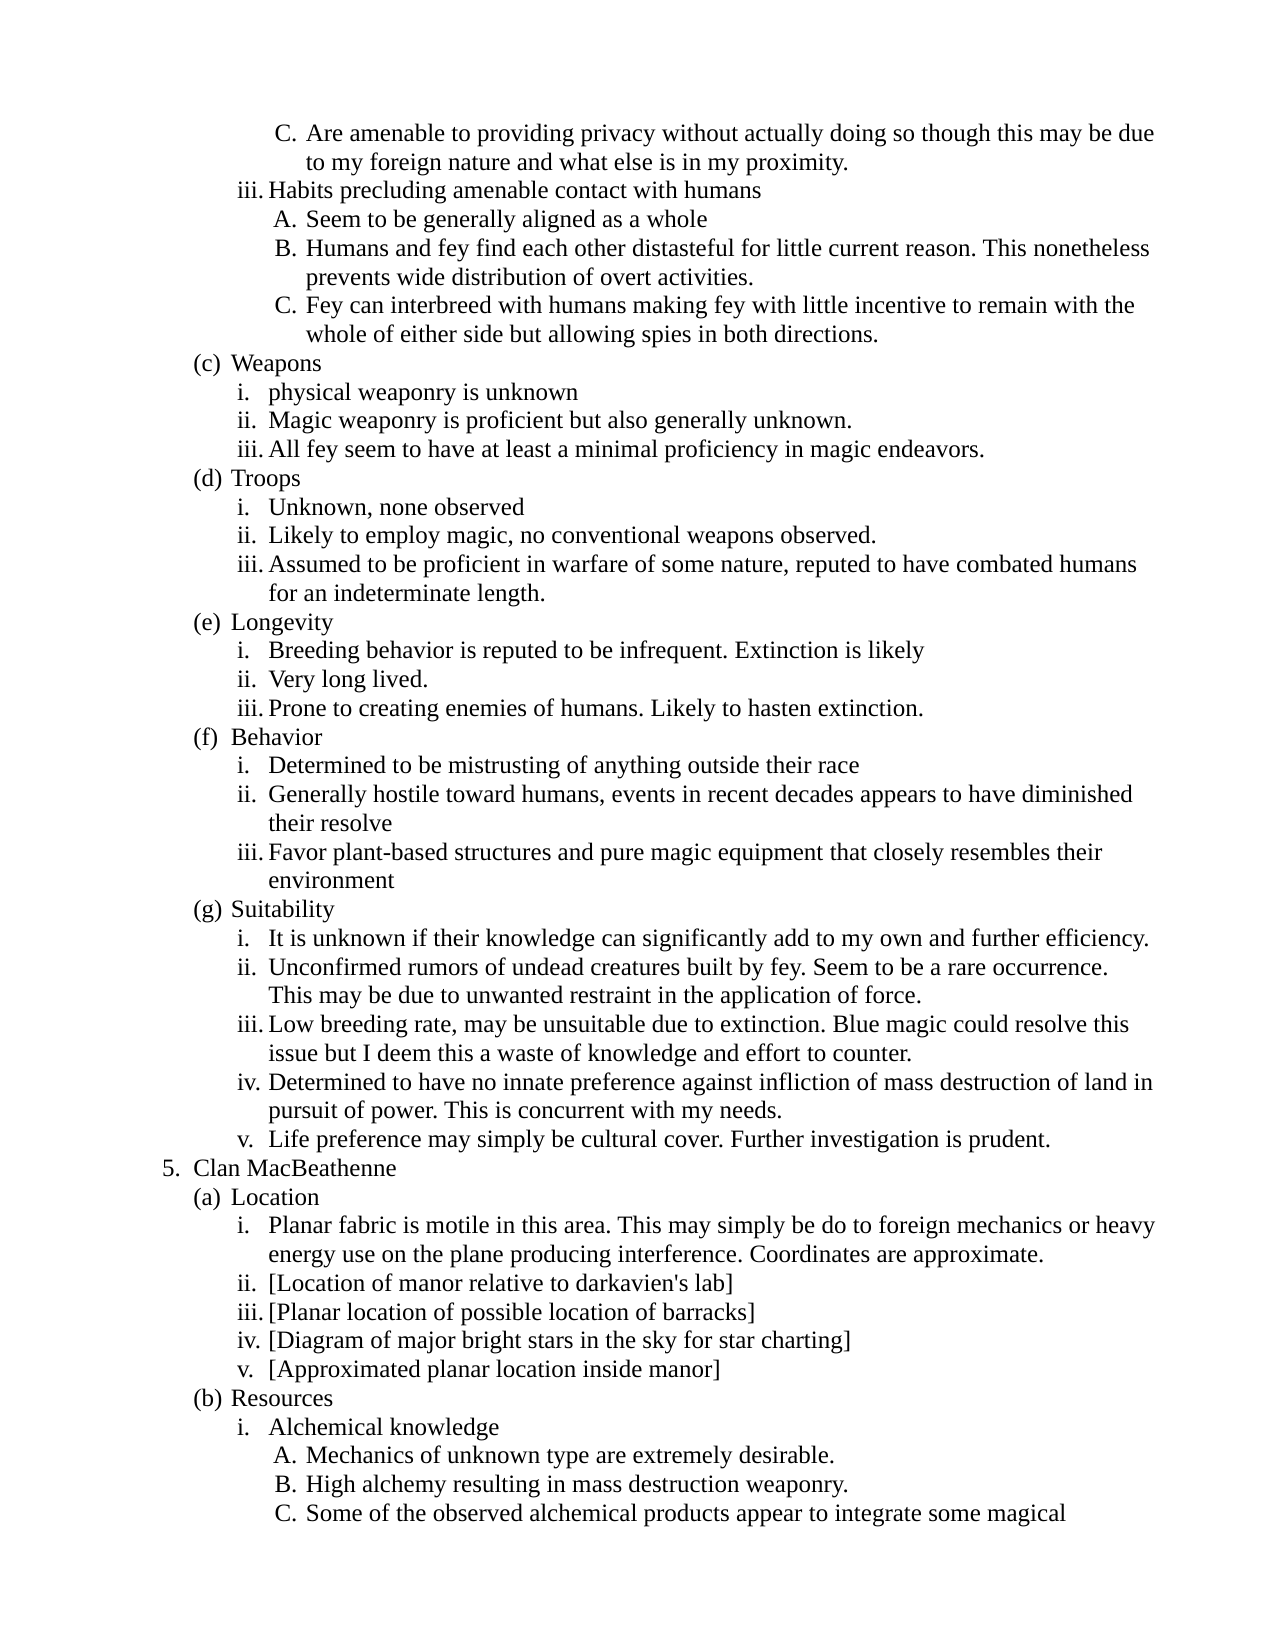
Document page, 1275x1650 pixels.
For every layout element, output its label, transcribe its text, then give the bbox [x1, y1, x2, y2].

list Prone to creating enemies of humans. Likely to hasten extinction. [231, 693, 1157, 722]
list Are amenable to providing privacy without actually doing so though this may be due to my foreign nature and what else is in my proximity. [268, 118, 1157, 176]
list Low breeding rate, may be unsuitable due to extinction. Blue magic could resolve this issue but I deem this a waste of knowledge and effort to counter. [231, 1009, 1157, 1067]
list Weapons [193, 348, 1157, 377]
list Seem to be generally aligned as a whole [268, 204, 1157, 233]
list Behavior [193, 722, 1157, 751]
list Unknown, none observed [231, 492, 1157, 521]
list [Approximated planar location inside manor] [231, 1354, 1157, 1383]
list Favor plant-based structures and pure magic equipment that closely resembles their environment [231, 837, 1157, 894]
list Determined to be mistrusting of anything outside their race [231, 751, 1157, 779]
list Clan MacBeathenne [156, 1153, 1157, 1182]
list Likely to employ magic, no conventional weapons observed. [231, 521, 1157, 549]
list Habits precluding amenable contact with humans [231, 176, 1157, 204]
list [Diagram of major bright stars in the sky for star charting] [231, 1326, 1157, 1354]
list Magic weaponry is proficient but also generally unknown. [231, 406, 1157, 434]
list Alchemical knowledge [231, 1412, 1157, 1441]
list [Planar location of possible location of barracks] [231, 1297, 1157, 1326]
list Longevity [193, 607, 1157, 636]
list Some of the observed alchemical products appear to integrate some magical [268, 1498, 1157, 1527]
list All fey seem to have at least a minimal proficiency in magic endeavors. [231, 434, 1157, 463]
list Life preference may simply be cultural cover. Further investigation is prudent. [231, 1124, 1157, 1153]
list Humans and fey find each other distasteful for little current reason. This nonetheless prevents wide distribution of overt activities. [268, 233, 1157, 291]
list Planar fabric is motile in this area. This may simply be do to foreign mechanics or heavy energy use on the plane producing interference. Coordinates are approximate. [231, 1211, 1157, 1268]
list It is unknown if their knowledge can significantly add to my own and further efficiency. [231, 923, 1157, 952]
list Very long lived. [231, 664, 1157, 693]
list Suitability [193, 894, 1157, 923]
list Generally hostile toward humans, events in recent decades appears to have diminished their resolve [231, 779, 1157, 837]
list High alchemy resulting in mass destruction weaponry. [268, 1469, 1157, 1498]
list Assumed to be proficient in warfare of some nature, reputed to have combated humans for an indeterminate length. [231, 549, 1157, 607]
list Troops [193, 463, 1157, 492]
list Resources [193, 1383, 1157, 1412]
list Breeding behavior is reputed to be infrequent. Extinction is likely [231, 636, 1157, 664]
list physical weaponry is unknown [231, 377, 1157, 406]
list Fey can interbreed with humans making fey with little incentive to remain with the whole of either side but allowing spies in both directions. [268, 291, 1157, 348]
list [Location of manor relative to darkavien's lab] [231, 1268, 1157, 1297]
list Determined to have no innate preference against infliction of mass destruction of land in pursuit of power. This is concurrent with my needs. [231, 1067, 1157, 1124]
list Unconfirmed rumors of undead creatures built by fey. Seem to be a rare occurrence. This may be due to unwanted restraint in the application of force. [231, 952, 1157, 1009]
list Mechanics of unknown type are extremely desirable. [268, 1441, 1157, 1469]
list Location [193, 1182, 1157, 1211]
